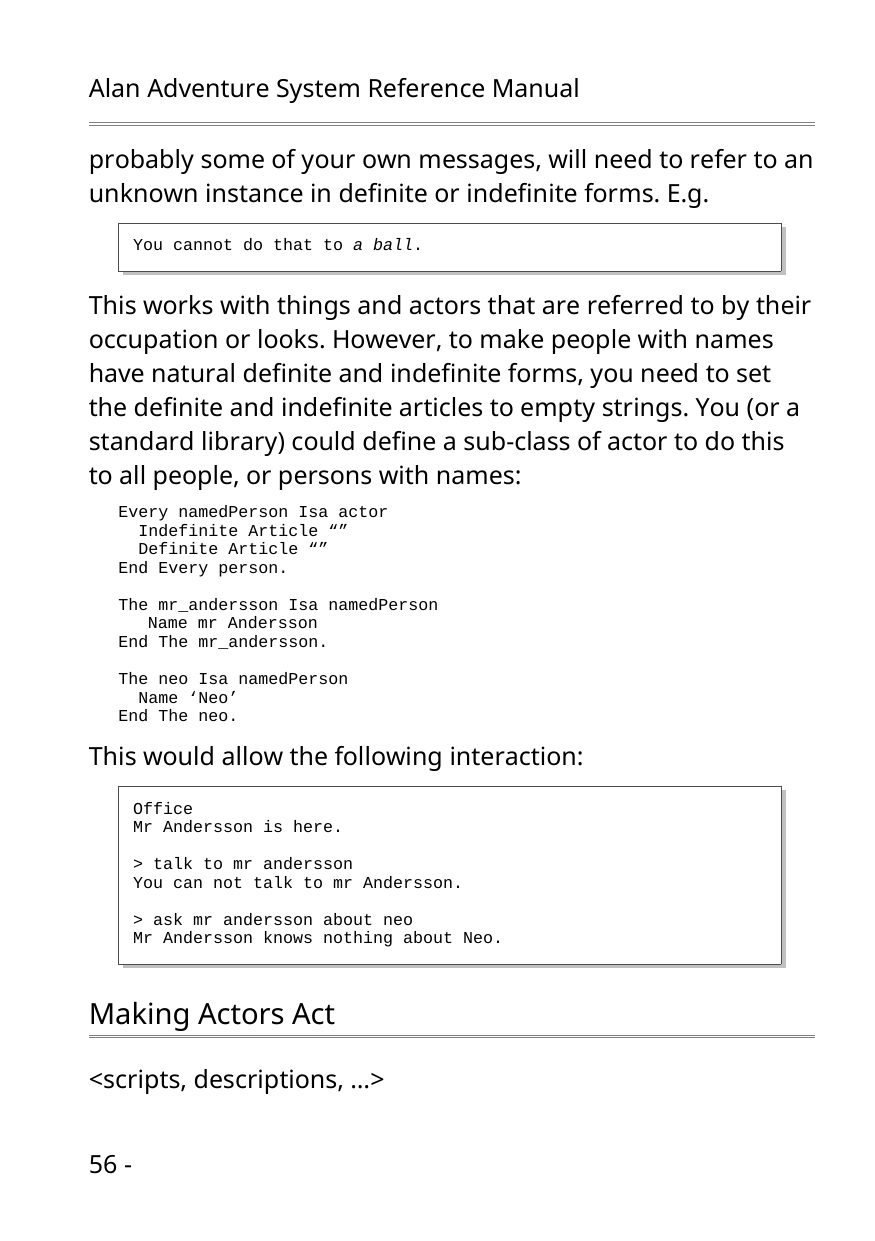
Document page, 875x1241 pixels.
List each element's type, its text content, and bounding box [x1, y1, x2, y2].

text You can not talk to mr Andersson. [119, 860, 781, 893]
text Mr Andersson knows nothing about Neo. [119, 915, 781, 964]
text This would allow the following interaction: [88, 739, 815, 773]
subtitle Making Actors Act [88, 993, 815, 1037]
text > ask mr andersson about neo [119, 897, 781, 915]
text This works with things and actors that are referred to by their occupation or looks. However, to make people with names have natural definite and indefinite forms, you need to set the definite and indefinite articles to empty strings. You (or a standard library) could define a sub-class of actor to do this to all people, or persons with names: [88, 288, 815, 492]
text <scripts, descriptions, …> [88, 1062, 815, 1096]
text Every namedPerson Isa actor Indefinite Article “” Definite Article “” End Every person. [118, 504, 815, 578]
text > talk to mr andersson [119, 841, 781, 860]
text The mr_andersson Isa namedPerson Name mr Andersson End The mr_andersson. [118, 597, 815, 652]
text probably some of your own messages, will need to refer to an unknown instance in definite or indefinite forms. E.g. [88, 142, 815, 210]
text You cannot do that to a ball. [119, 224, 781, 271]
text The neo Isa namedPerson Name ‘Neo’ End The neo. [118, 671, 815, 727]
text Office Mr Andersson is here. [119, 787, 781, 838]
